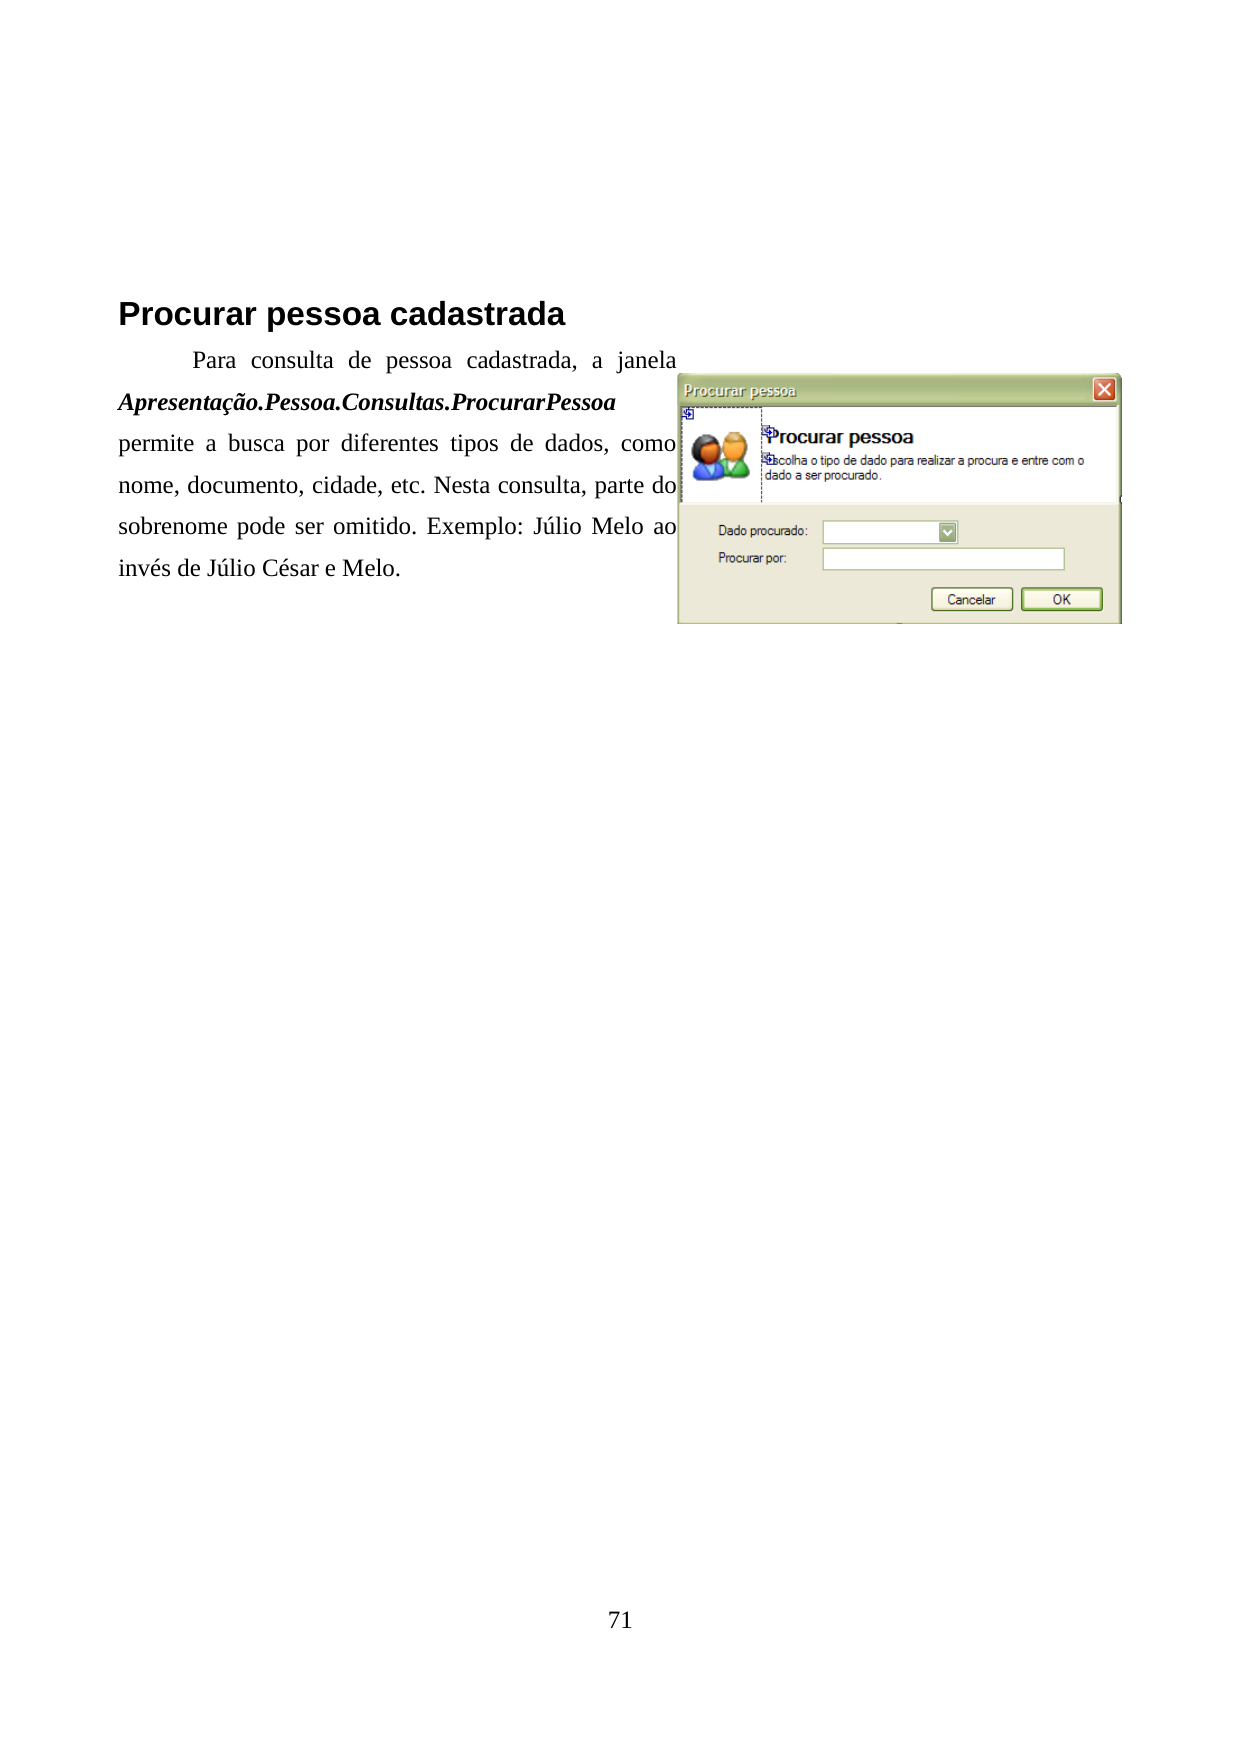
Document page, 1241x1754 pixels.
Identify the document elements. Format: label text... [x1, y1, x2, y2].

subtitle Procurar pessoa cadastrada [118, 295, 1122, 332]
text Para consulta de pessoa cadastrada, a janela Apresentação.Pessoa.Consultas.ProcurarPessoa permite a busca por diferentes tipos de dados, como nome, documento, cidade, etc. Nesta consulta, parte do sobrenome pode ser omitido. Exemplo: Júlio Melo ao invés de Júlio César e Melo. [118, 346, 1122, 582]
